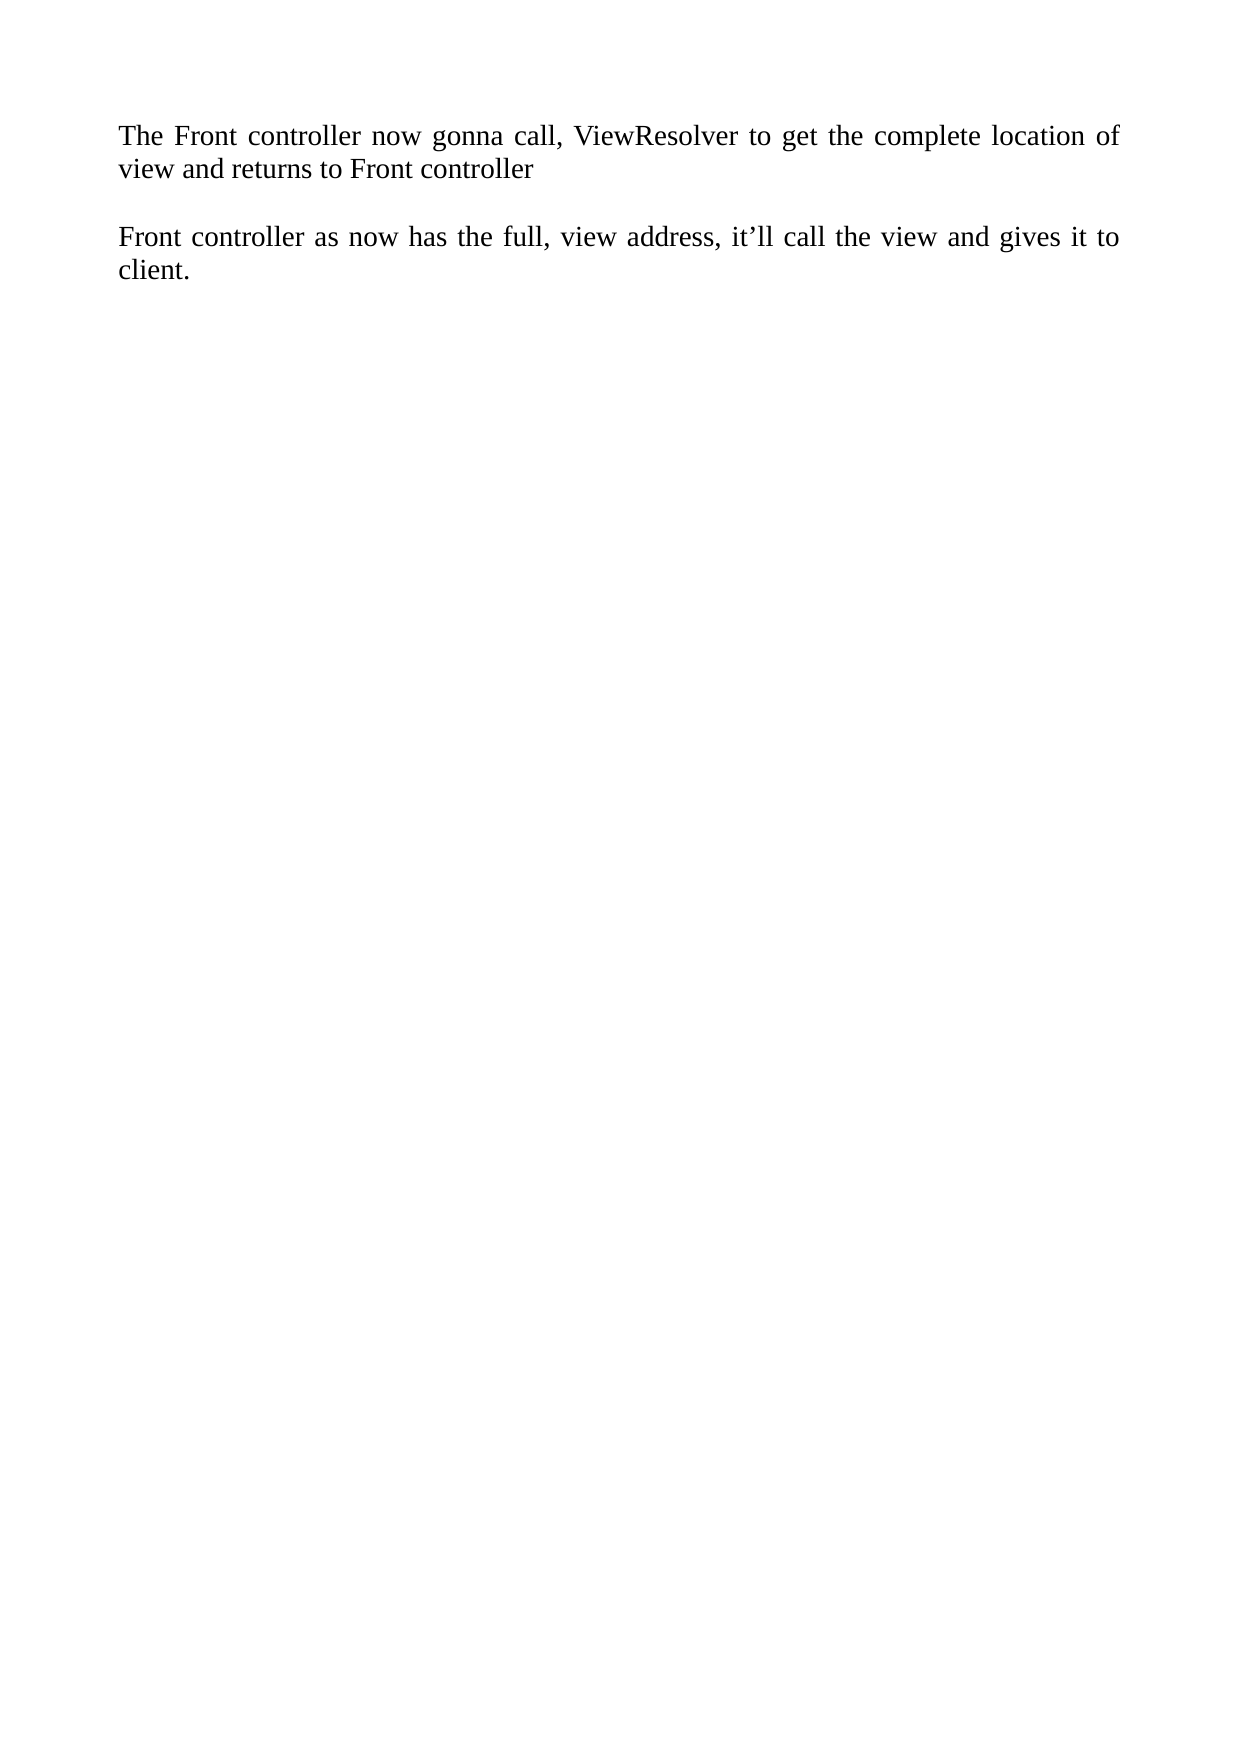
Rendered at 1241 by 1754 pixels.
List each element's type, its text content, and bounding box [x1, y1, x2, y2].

text Front controller as now has the full, view address, it’ll call the view and gives it to client. [118, 219, 1122, 286]
text The Front controller now gonna call, ViewResolver to get the complete location of view and returns to Front controller [118, 118, 1122, 185]
